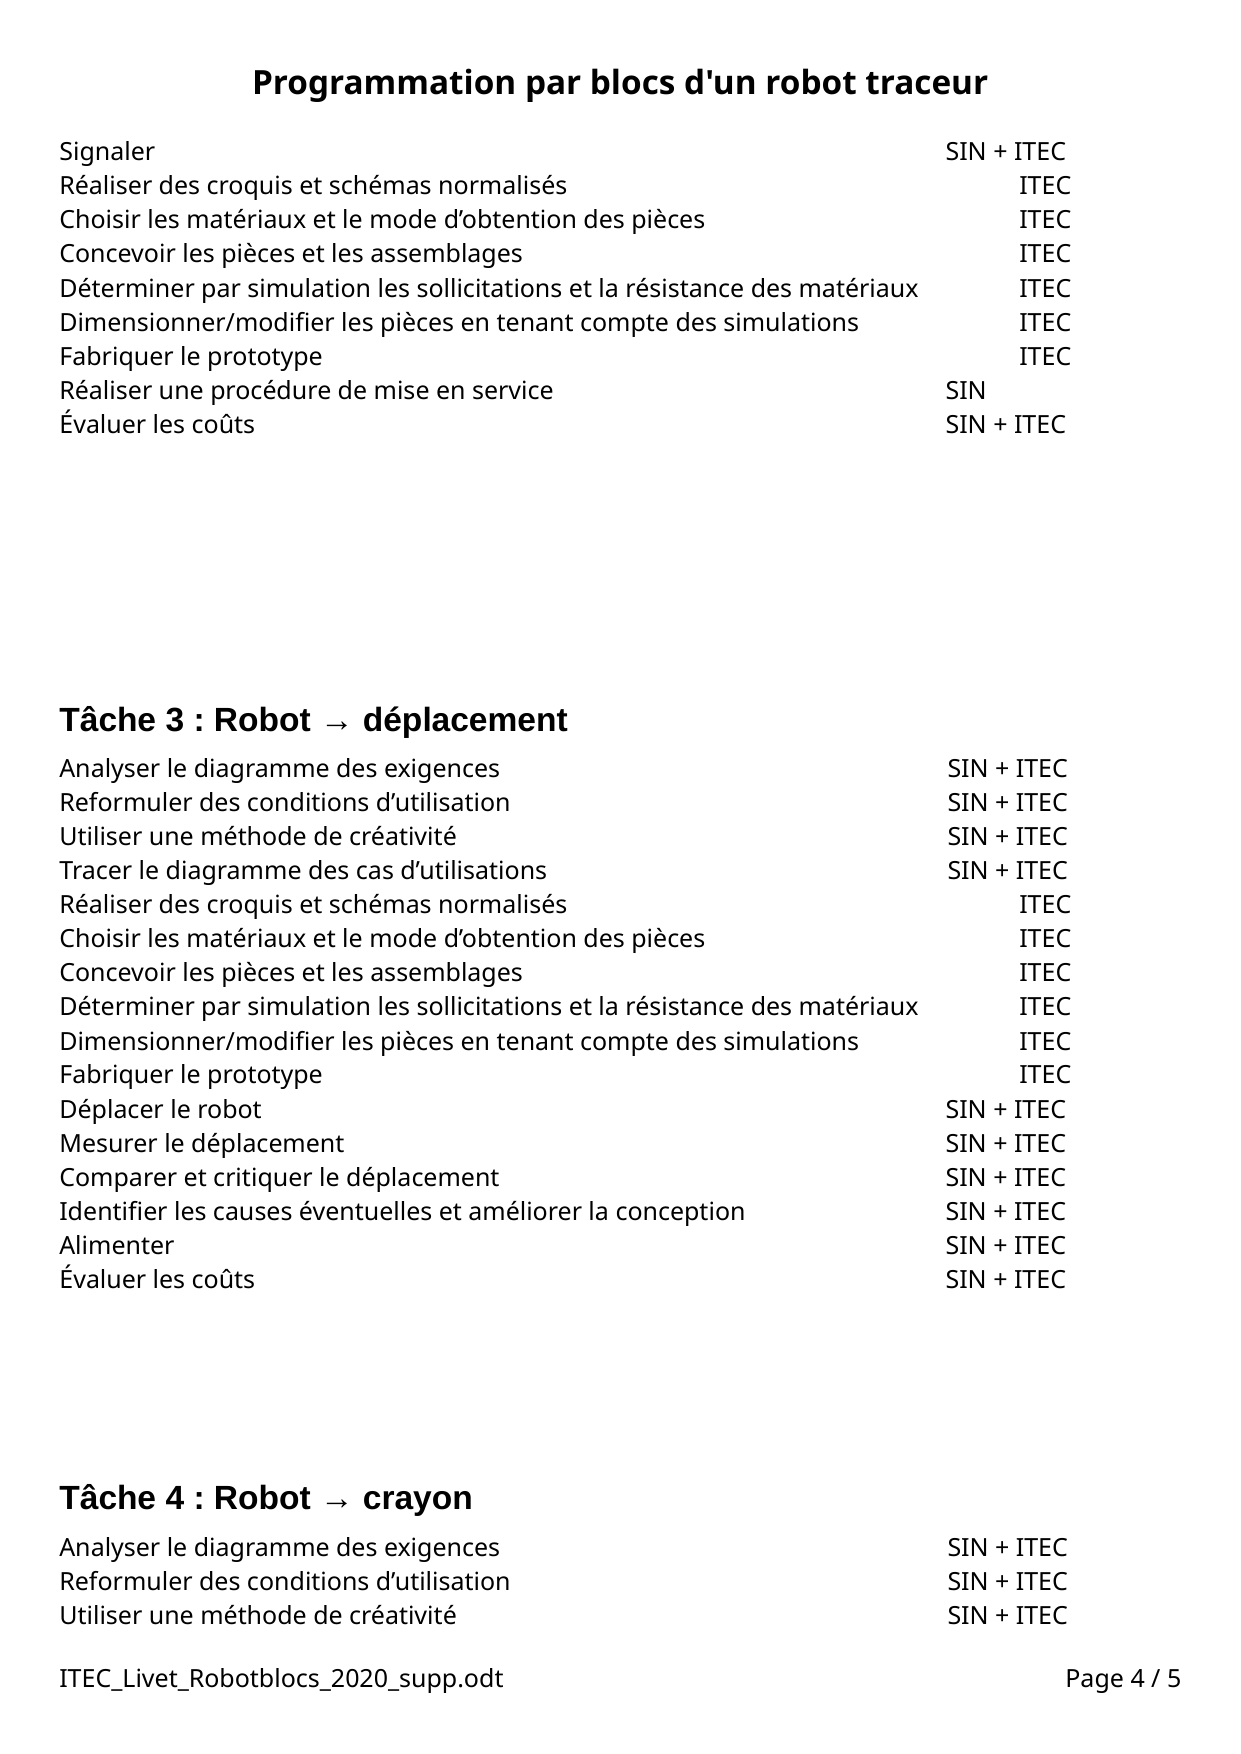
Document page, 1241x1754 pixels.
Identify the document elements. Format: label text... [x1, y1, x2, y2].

text Réaliser une procédure de mise en service SIN [59, 372, 1181, 406]
text Analyser le diagramme des exigences SIN + ITEC [59, 1529, 1181, 1563]
subtitle Tâche 3 : Robot → déplacement [59, 699, 1181, 738]
text Fabriquer le prototype ITEC [59, 1057, 1181, 1091]
text Déplacer le robot SIN + ITEC [59, 1091, 1181, 1125]
text Réaliser des croquis et schémas normalisés ITEC [59, 887, 1181, 921]
subtitle Tâche 4 : Robot → crayon [59, 1478, 1181, 1517]
text Reformuler des conditions d’utilisation SIN + ITEC [59, 1563, 1181, 1597]
text Choisir les matériaux et le mode d’obtention des pièces ITEC [59, 921, 1181, 955]
text Comparer et critiquer le déplacement SIN + ITEC [59, 1159, 1181, 1193]
text Utiliser une méthode de créativité SIN + ITEC [59, 819, 1181, 853]
text Mesurer le déplacement SIN + ITEC [59, 1125, 1181, 1159]
text Utiliser une méthode de créativité SIN + ITEC [59, 1597, 1181, 1631]
text Dimensionner/modifier les pièces en tenant compte des simulations ITEC [59, 304, 1181, 338]
text Tracer le diagramme des cas d’utilisations SIN + ITEC [59, 853, 1181, 887]
text Réaliser des croquis et schémas normalisés ITEC [59, 168, 1181, 202]
text Fabriquer le prototype ITEC [59, 338, 1181, 372]
text Alimenter SIN + ITEC [59, 1227, 1181, 1262]
text Concevoir les pièces et les assemblages ITEC [59, 236, 1181, 270]
text Reformuler des conditions d’utilisation SIN + ITEC [59, 785, 1181, 819]
text Dimensionner/modifier les pièces en tenant compte des simulations ITEC [59, 1023, 1181, 1057]
text Choisir les matériaux et le mode d’obtention des pièces ITEC [59, 202, 1181, 236]
text Évaluer les coûts SIN + ITEC [59, 406, 1181, 441]
text Évaluer les coûts SIN + ITEC [59, 1262, 1181, 1296]
text Identifier les causes éventuelles et améliorer la conception SIN + ITEC [59, 1193, 1181, 1227]
text Analyser le diagramme des exigences SIN + ITEC [59, 751, 1181, 785]
text Signaler SIN + ITEC [59, 134, 1181, 168]
text Déterminer par simulation les sollicitations et la résistance des matériaux ITEC [59, 270, 1181, 304]
text Déterminer par simulation les sollicitations et la résistance des matériaux ITEC [59, 989, 1181, 1023]
text Concevoir les pièces et les assemblages ITEC [59, 955, 1181, 989]
